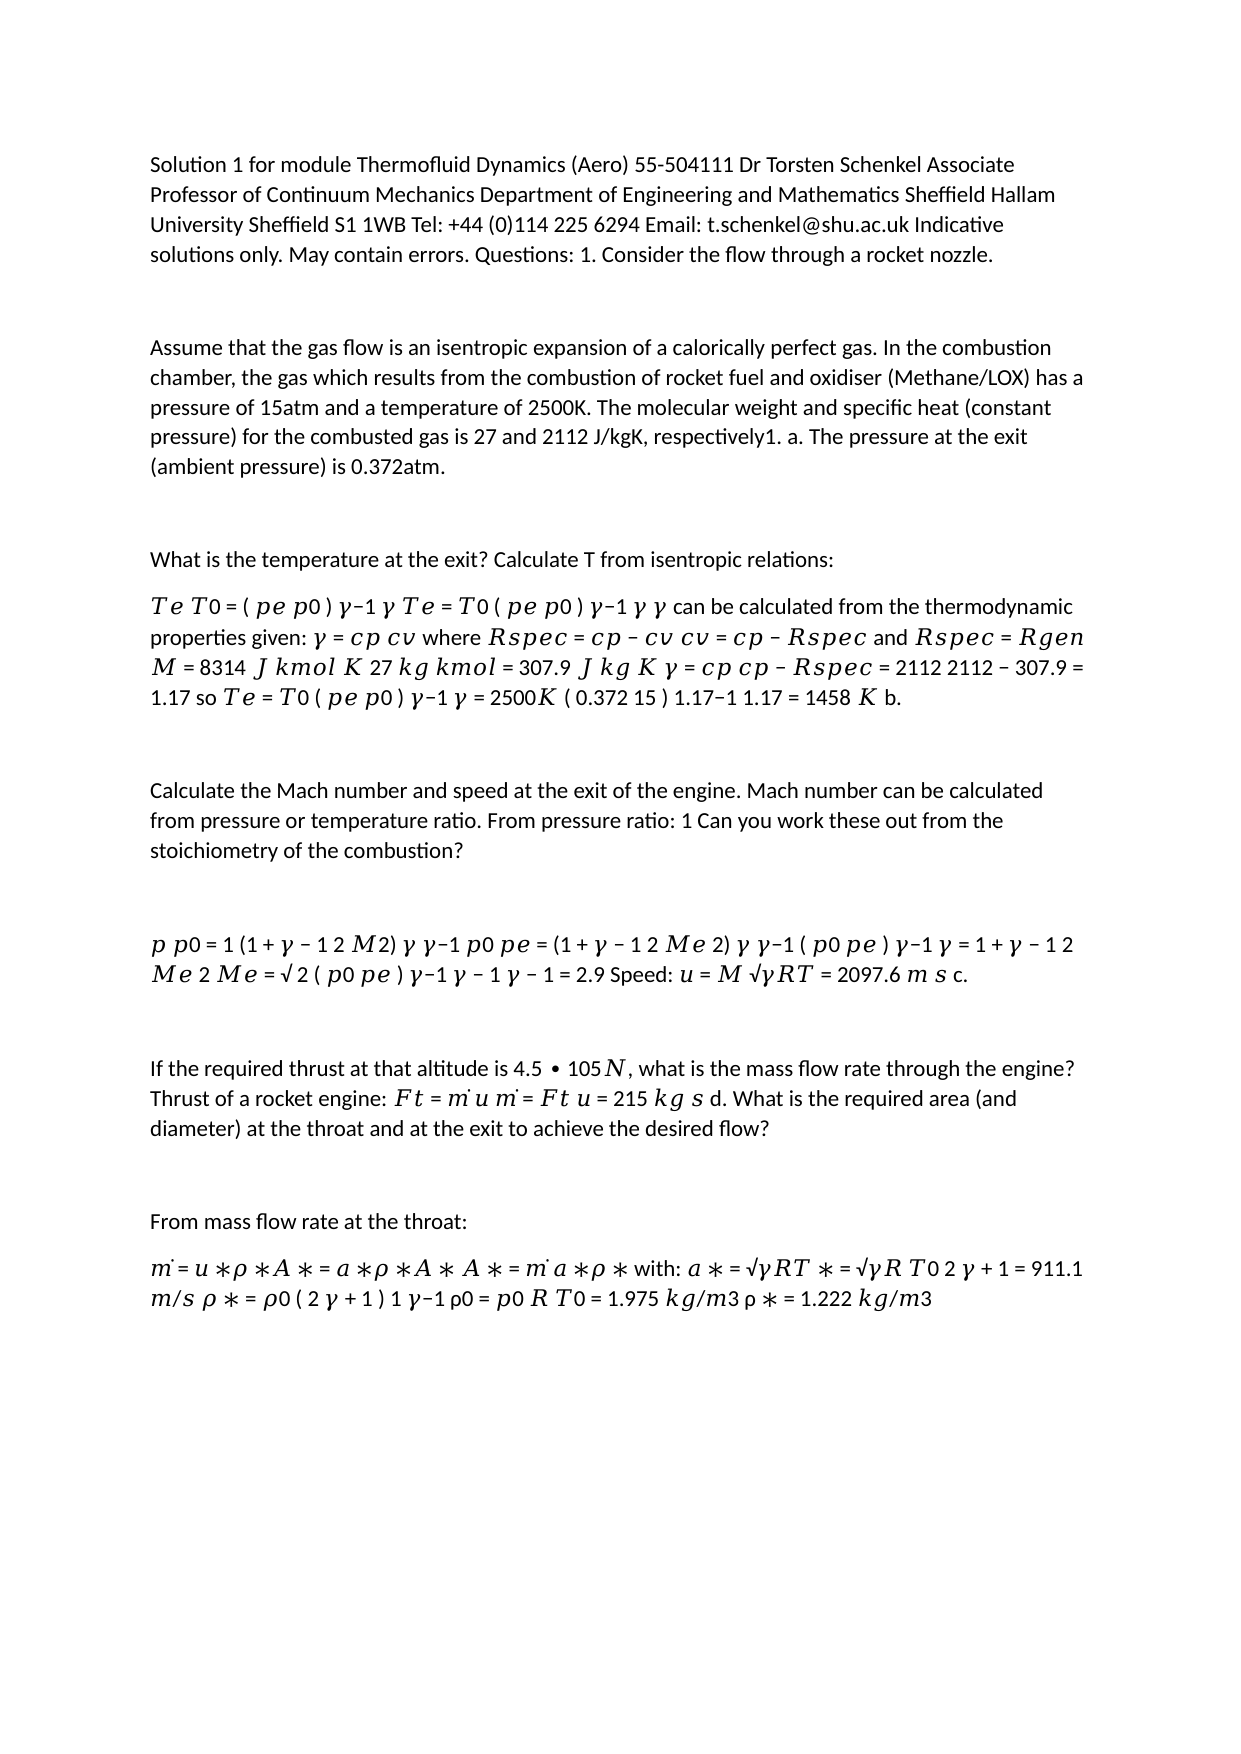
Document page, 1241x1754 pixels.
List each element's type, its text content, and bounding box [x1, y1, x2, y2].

text If the required thrust at that altitude is 4.5 ∙ 105𝑁, what is the mass flow rate through the engine? Thrust of a rocket engine: 𝐹𝑡 = 𝑚̇ 𝑢 𝑚̇ = 𝐹𝑡 𝑢 = 215 𝑘𝑔 𝑠 d. What is the required area (and diameter) at the throat and at the exit to achieve the desired flow? [150, 1053, 1090, 1142]
text Calculate the Mach number and speed at the exit of the engine. Mach number can be calculated from pressure or temperature ratio. From pressure ratio: 1 Can you work these out from the stoichiometry of the combustion? [150, 777, 1090, 864]
text Solution 1 for module Thermofluid Dynamics (Aero) 55-504111 Dr Torsten Schenkel Associate Professor of Continuum Mechanics Department of Engineering and Mathematics Sheffield Hallam University Sheffield S1 1WB Tel: +44 (0)114 225 6294 Email: t.schenkel@shu.ac.uk Indicative solutions only. May contain errors. Questions: 1. Consider the flow through a rocket nozzle. [150, 150, 1090, 268]
text What is the temperature at the exit? Calculate T from isentropic relations: [150, 546, 1090, 573]
text From mass flow rate at the throat: [150, 1207, 1090, 1235]
text Assume that the gas flow is an isentropic expansion of a calorically perfect gas. In the combustion chamber, the gas which results from the combustion of rocket fuel and oxidiser (Methane/LOX) has a pressure of 15atm and a temperature of 2500K. The molecular weight and specific heat (constant pressure) for the combusted gas is 27 and 2112 J/kgK, respectively1. a. The pressure at the exit (ambient pressure) is 0.372atm. [150, 333, 1090, 480]
text 𝑚̇ = 𝑢 ∗𝜌 ∗𝐴 ∗ = 𝑎 ∗𝜌 ∗𝐴 ∗ 𝐴 ∗ = 𝑚̇ 𝑎 ∗𝜌 ∗ with: 𝑎 ∗ = √𝛾𝑅𝑇 ∗ = √𝛾𝑅 𝑇0 2 𝛾 + 1 = 911.1 𝑚/𝑠 𝜌 ∗ = 𝜌0 ( 2 𝛾 + 1 ) 1 𝛾−1 ρ0 = 𝑝0 𝑅 𝑇0 = 1.975 𝑘𝑔/𝑚3 ρ ∗ = 1.222 𝑘𝑔/𝑚3 [150, 1254, 1090, 1313]
text 𝑇𝑒 𝑇0 = ( 𝑝𝑒 𝑝0 ) 𝛾−1 𝛾 𝑇𝑒 = 𝑇0 ( 𝑝𝑒 𝑝0 ) 𝛾−1 𝛾 𝛾 can be calculated from the thermodynamic properties given: 𝛾 = 𝑐𝑝 𝑐𝑣 where 𝑅𝑠𝑝𝑒𝑐 = 𝑐𝑝 − 𝑐𝑣 𝑐𝑣 = 𝑐𝑝 − 𝑅𝑠𝑝𝑒𝑐 and 𝑅𝑠𝑝𝑒𝑐 = 𝑅𝑔𝑒𝑛 𝑀 = 8314 𝐽 𝑘𝑚𝑜𝑙 𝐾 27 𝑘𝑔 𝑘𝑚𝑜𝑙 = 307.9 𝐽 𝑘𝑔 𝐾 𝛾 = 𝑐𝑝 𝑐𝑝 − 𝑅𝑠𝑝𝑒𝑐 = 2112 2112 − 307.9 = 1.17 so 𝑇𝑒 = 𝑇0 ( 𝑝𝑒 𝑝0 ) 𝛾−1 𝛾 = 2500𝐾 ( 0.372 15 ) 1.17−1 1.17 = 1458 𝐾 b. [150, 592, 1090, 711]
text 𝑝 𝑝0 = 1 (1 + 𝛾 − 1 2 𝑀2) 𝛾 𝛾−1 𝑝0 𝑝𝑒 = (1 + 𝛾 − 1 2 𝑀𝑒 2) 𝛾 𝛾−1 ( 𝑝0 𝑝𝑒 ) 𝛾−1 𝛾 = 1 + 𝛾 − 1 2 𝑀𝑒 2 𝑀𝑒 = √ 2 ( 𝑝0 𝑝𝑒 ) 𝛾−1 𝛾 − 1 𝛾 − 1 = 2.9 Speed: 𝑢 = 𝑀 √𝛾𝑅𝑇 = 2097.6 𝑚 𝑠 c. [150, 929, 1090, 988]
